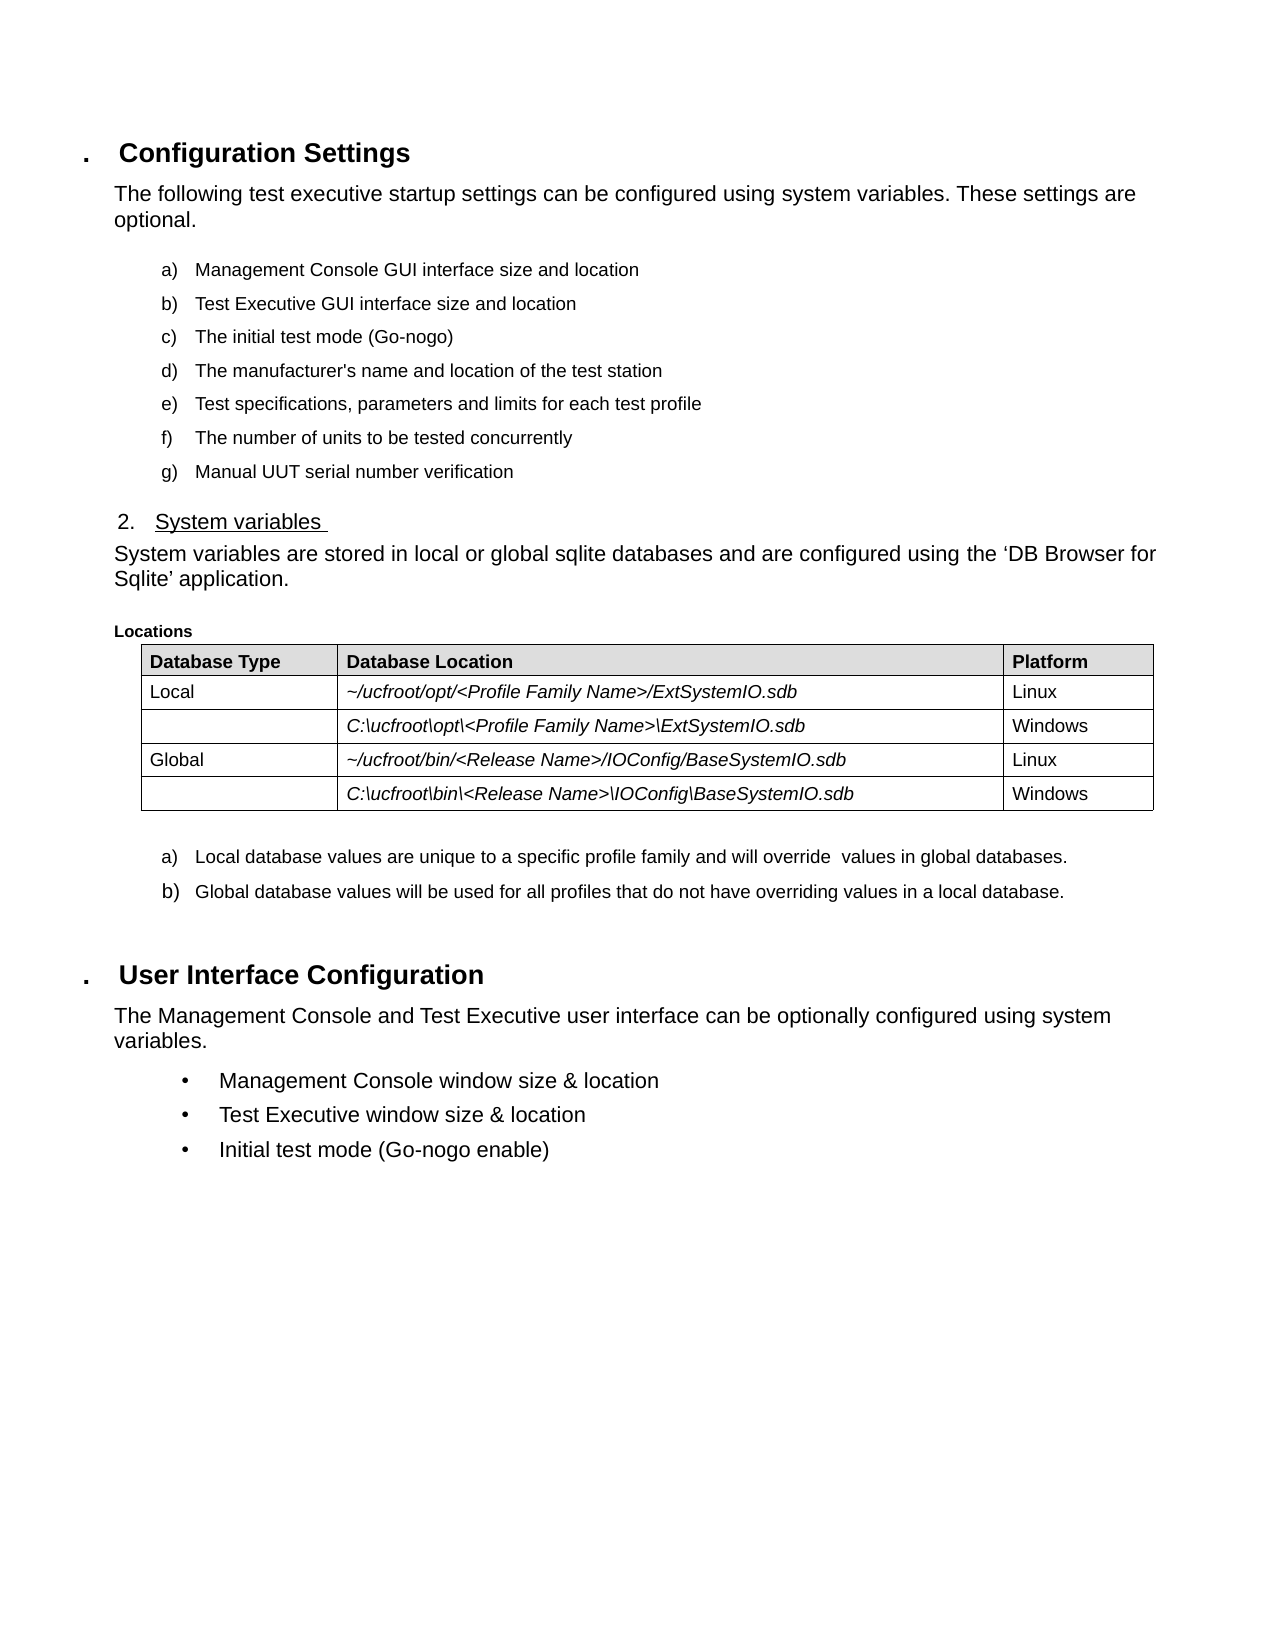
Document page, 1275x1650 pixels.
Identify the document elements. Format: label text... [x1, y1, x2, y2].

table_cell ~/ucfroot/opt/<Profile Family Name>/ExtSystemIO.sdb [338, 676, 1003, 709]
table_header Database Location [338, 645, 1003, 675]
subtitle Configuration Settings [75, 137, 1200, 169]
text System variables are stored in local or global sqlite databases and are configured using the ‘DB Browser for Sqlite’ application. [114, 540, 1200, 591]
table_cell C:\ucfroot\bin\<Release Name>\IOConfig\BaseSystemIO.sdb [338, 777, 1003, 810]
text The Management Console and Test Executive user interface can be optionally configured using system variables. [114, 1003, 1200, 1053]
subtitle Global database values will be used for all profiles that do not have overriding values in a local database. [156, 880, 1200, 903]
table_cell ~/ucfroot/bin/<Release Name>/IOConfig/BaseSystemIO.sdb [338, 744, 1003, 776]
table_header Platform [1004, 645, 1153, 675]
text Locations [114, 622, 1200, 641]
subtitle Local database values are unique to a specific profile family and will override values in global databases. [156, 846, 1200, 868]
subtitle Manual UUT serial number verification [156, 461, 1200, 482]
subtitle The initial test mode (Go-nogo) [156, 326, 1200, 347]
subtitle System variables [111, 509, 1200, 534]
table_cell C:\ucfroot\opt\<Profile Family Name>\ExtSystemIO.sdb [338, 710, 1003, 742]
list Management Console window size & location [181, 1068, 1200, 1093]
subtitle User Interface Configuration [75, 959, 1200, 990]
table_cell Linux [1004, 676, 1153, 709]
table_cell Windows [1004, 710, 1153, 742]
table_cell [142, 777, 337, 810]
table_cell [142, 710, 337, 742]
subtitle The manufacturer's name and location of the test station [156, 359, 1200, 381]
text The following test executive startup settings can be configured using system variables. These settings are optional. [114, 181, 1200, 232]
table_cell Global [142, 744, 337, 776]
subtitle Test specifications, parameters and limits for each test profile [156, 393, 1200, 415]
subtitle Management Console GUI interface size and location [156, 259, 1200, 280]
table_cell Local [142, 676, 337, 709]
subtitle The number of units to be tested concurrently [156, 427, 1200, 448]
table_header Database Type [142, 645, 337, 675]
list Initial test mode (Go-nogo enable) [181, 1137, 1200, 1162]
table_cell Linux [1004, 744, 1153, 776]
list Test Executive window size & location [181, 1102, 1200, 1127]
table_cell Windows [1004, 777, 1153, 810]
subtitle Test Executive GUI interface size and location [156, 292, 1200, 314]
